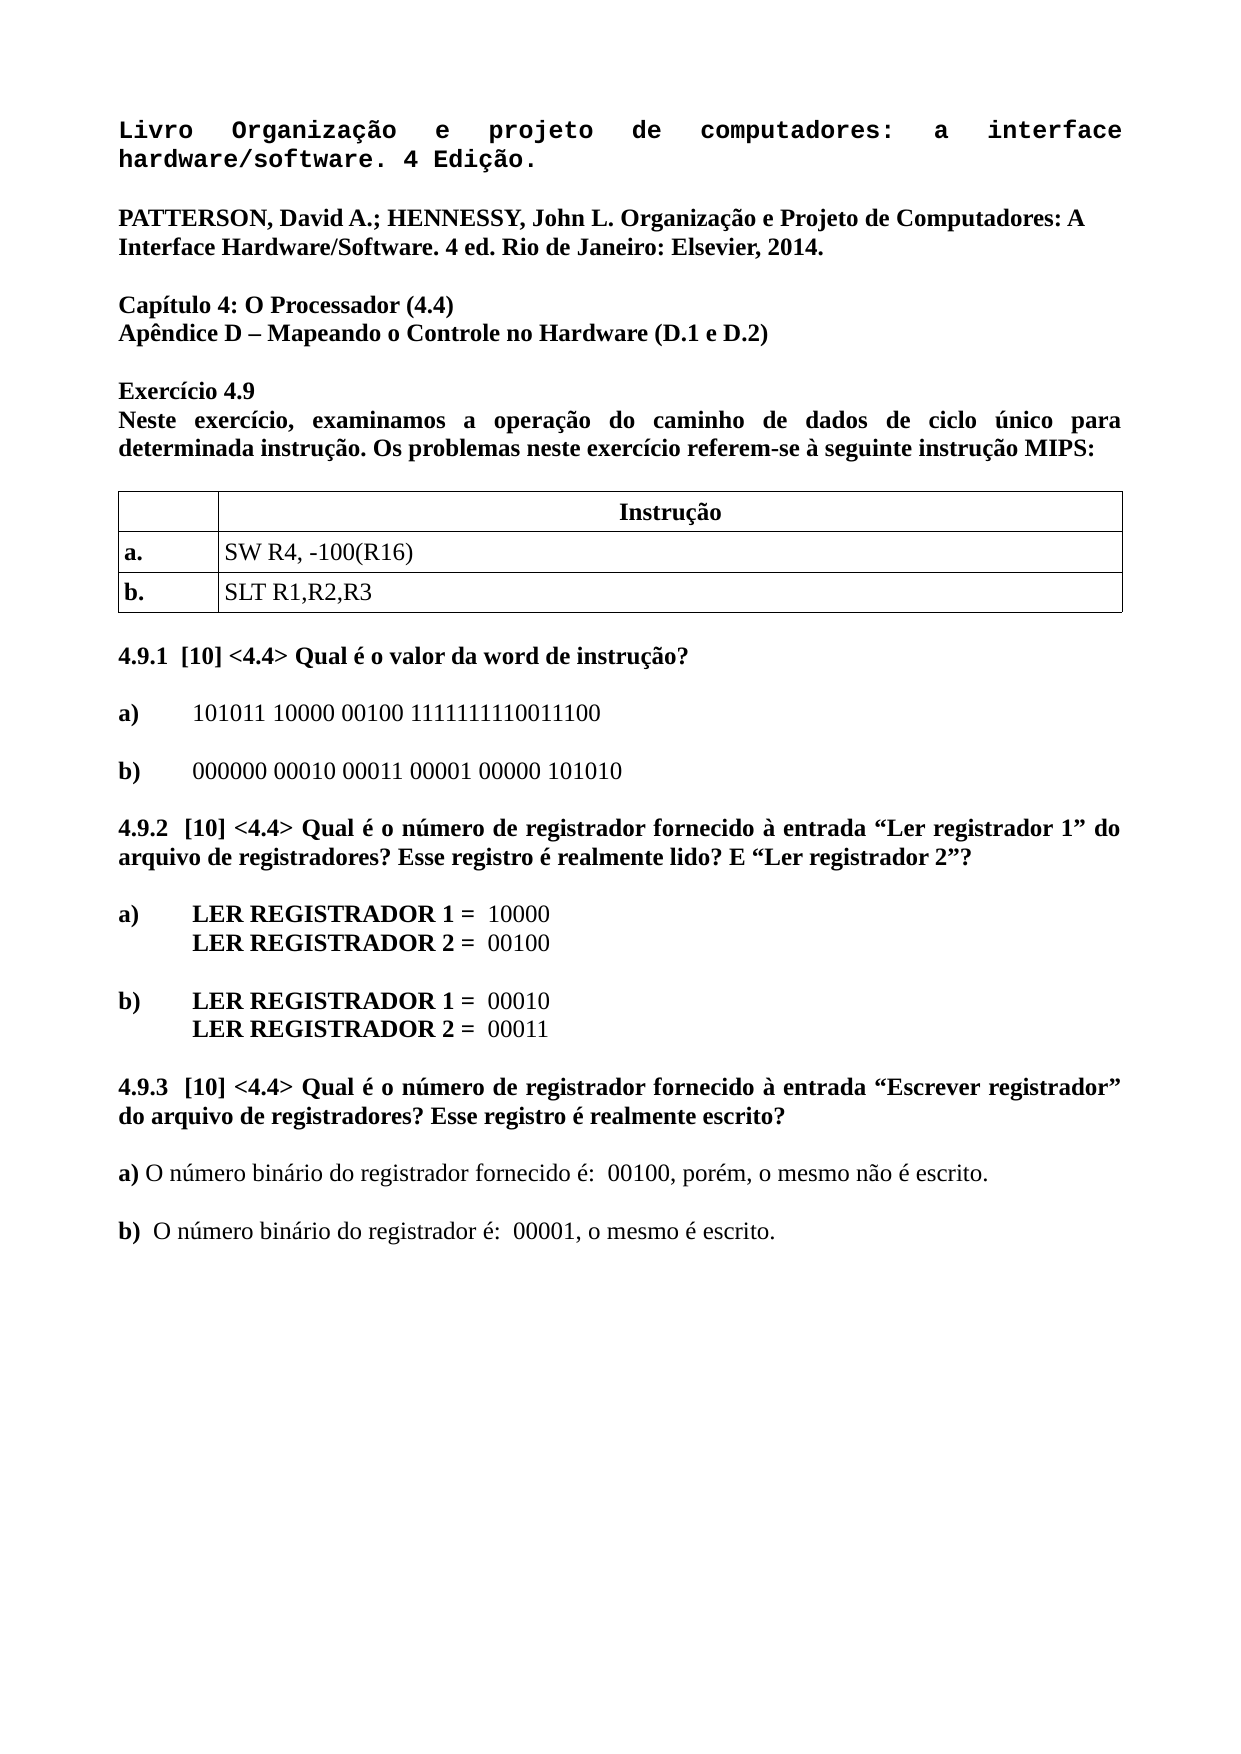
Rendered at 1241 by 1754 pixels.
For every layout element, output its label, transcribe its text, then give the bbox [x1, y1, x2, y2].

text a) 101011 10000 00100 1111111110011100 [118, 698, 1122, 727]
text PATTERSON, David A.; HENNESSY, John L. Organização e Projeto de Computadores: A Interface Hardware/Software. 4 ed. Rio de Janeiro: Elsevier, 2014. [118, 203, 1122, 261]
table_cell SW R4, -100(R16) [219, 532, 1122, 572]
text b) 000000 00010 00011 00001 00000 101010 [118, 756, 1122, 784]
text LER REGISTRADOR 2 = 00011 [118, 1014, 1122, 1043]
text b) LER REGISTRADOR 1 = 00010 [118, 986, 1122, 1014]
text a) O número binário do registrador fornecido é: 00100, porém, o mesmo não é escrito. [118, 1158, 1122, 1187]
text Neste exercício, examinamos a operação do caminho de dados de ciclo único para determinada instrução. Os problemas neste exercício referem-se à seguinte instrução MIPS: [118, 405, 1122, 462]
text 4.9.3 [10] <4.4> Qual é o número de registrador fornecido à entrada “Escrever registrador” do arquivo de registradores? Esse registro é realmente escrito? [118, 1072, 1122, 1129]
text 4.9.1 [10] <4.4> Qual é o valor da word de instrução? [118, 641, 1122, 669]
table_header Instrução [219, 492, 1122, 531]
text Apêndice D – Mapeando o Controle no Hardware (D.1 e D.2) [118, 318, 1122, 347]
table_cell a. [119, 532, 218, 572]
text LER REGISTRADOR 2 = 00100 [118, 928, 1122, 957]
table_cell SLT R1,R2,R3 [219, 573, 1122, 612]
text Livro Organização e projeto de computadores: a interface hardware/software. 4 Edição. [118, 118, 1122, 175]
text b) O número binário do registrador é: 00001, o mesmo é escrito. [118, 1216, 1122, 1244]
table_header [119, 492, 218, 531]
text a) LER REGISTRADOR 1 = 10000 [118, 899, 1122, 928]
text 4.9.2 [10] <4.4> Qual é o número de registrador fornecido à entrada “Ler registrador 1” do arquivo de registradores? Esse registro é realmente lido? E “Ler registrador 2”? [118, 813, 1122, 871]
text Capítulo 4: O Processador (4.4) [118, 290, 1122, 318]
table_cell b. [119, 573, 218, 612]
text Exercício 4.9 [118, 376, 1122, 405]
